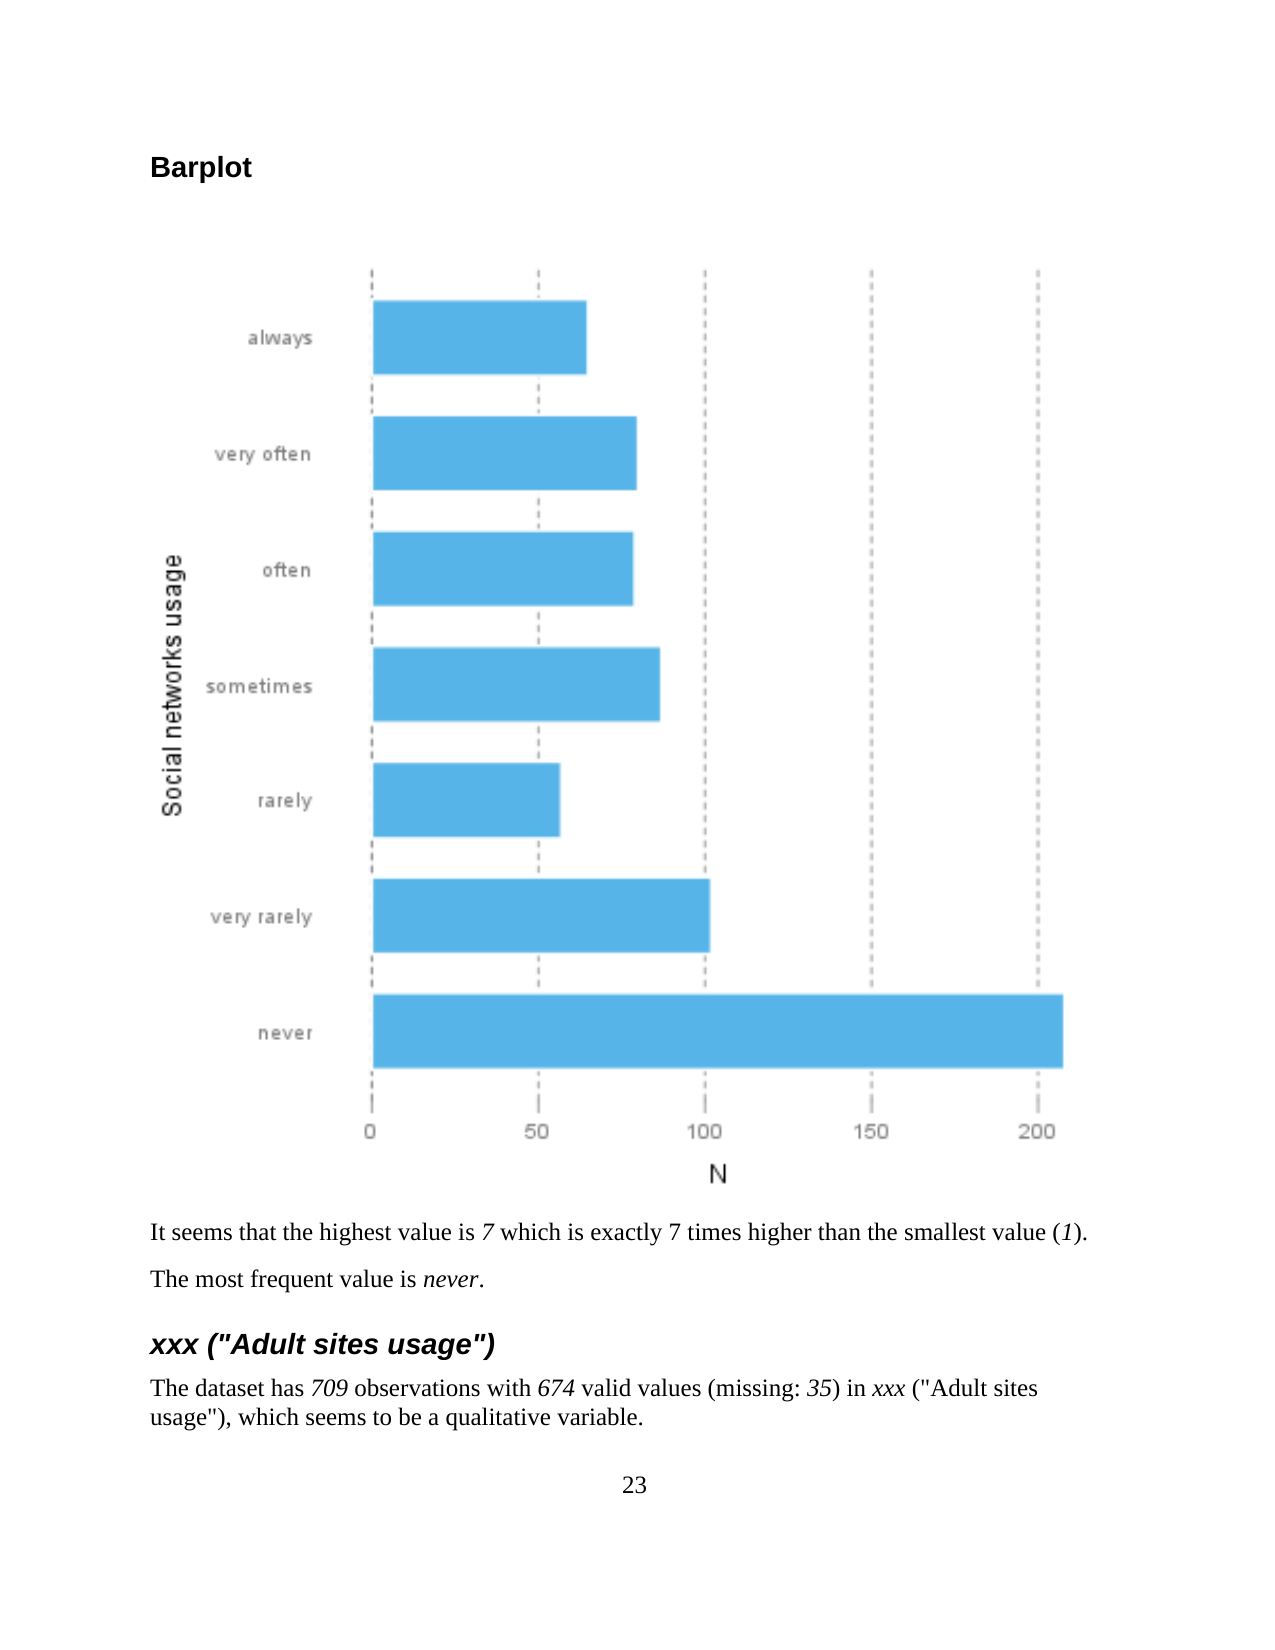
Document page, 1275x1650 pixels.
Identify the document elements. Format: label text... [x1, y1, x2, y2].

text The dataset has 709 observations with 674 valid values (missing: 35) in xxx ("Adult sites usage"), which seems to be a qualitative variable. [150, 1373, 1125, 1430]
subtitle xxx ("Adult sites usage") [150, 1327, 1125, 1360]
picture [150, 196, 1163, 1209]
subtitle Barplot [150, 150, 1125, 183]
text The most frequent value is never. [150, 1264, 1125, 1293]
text It seems that the highest value is 7 which is exactly 7 times higher than the smallest value (1). [150, 1217, 1125, 1246]
